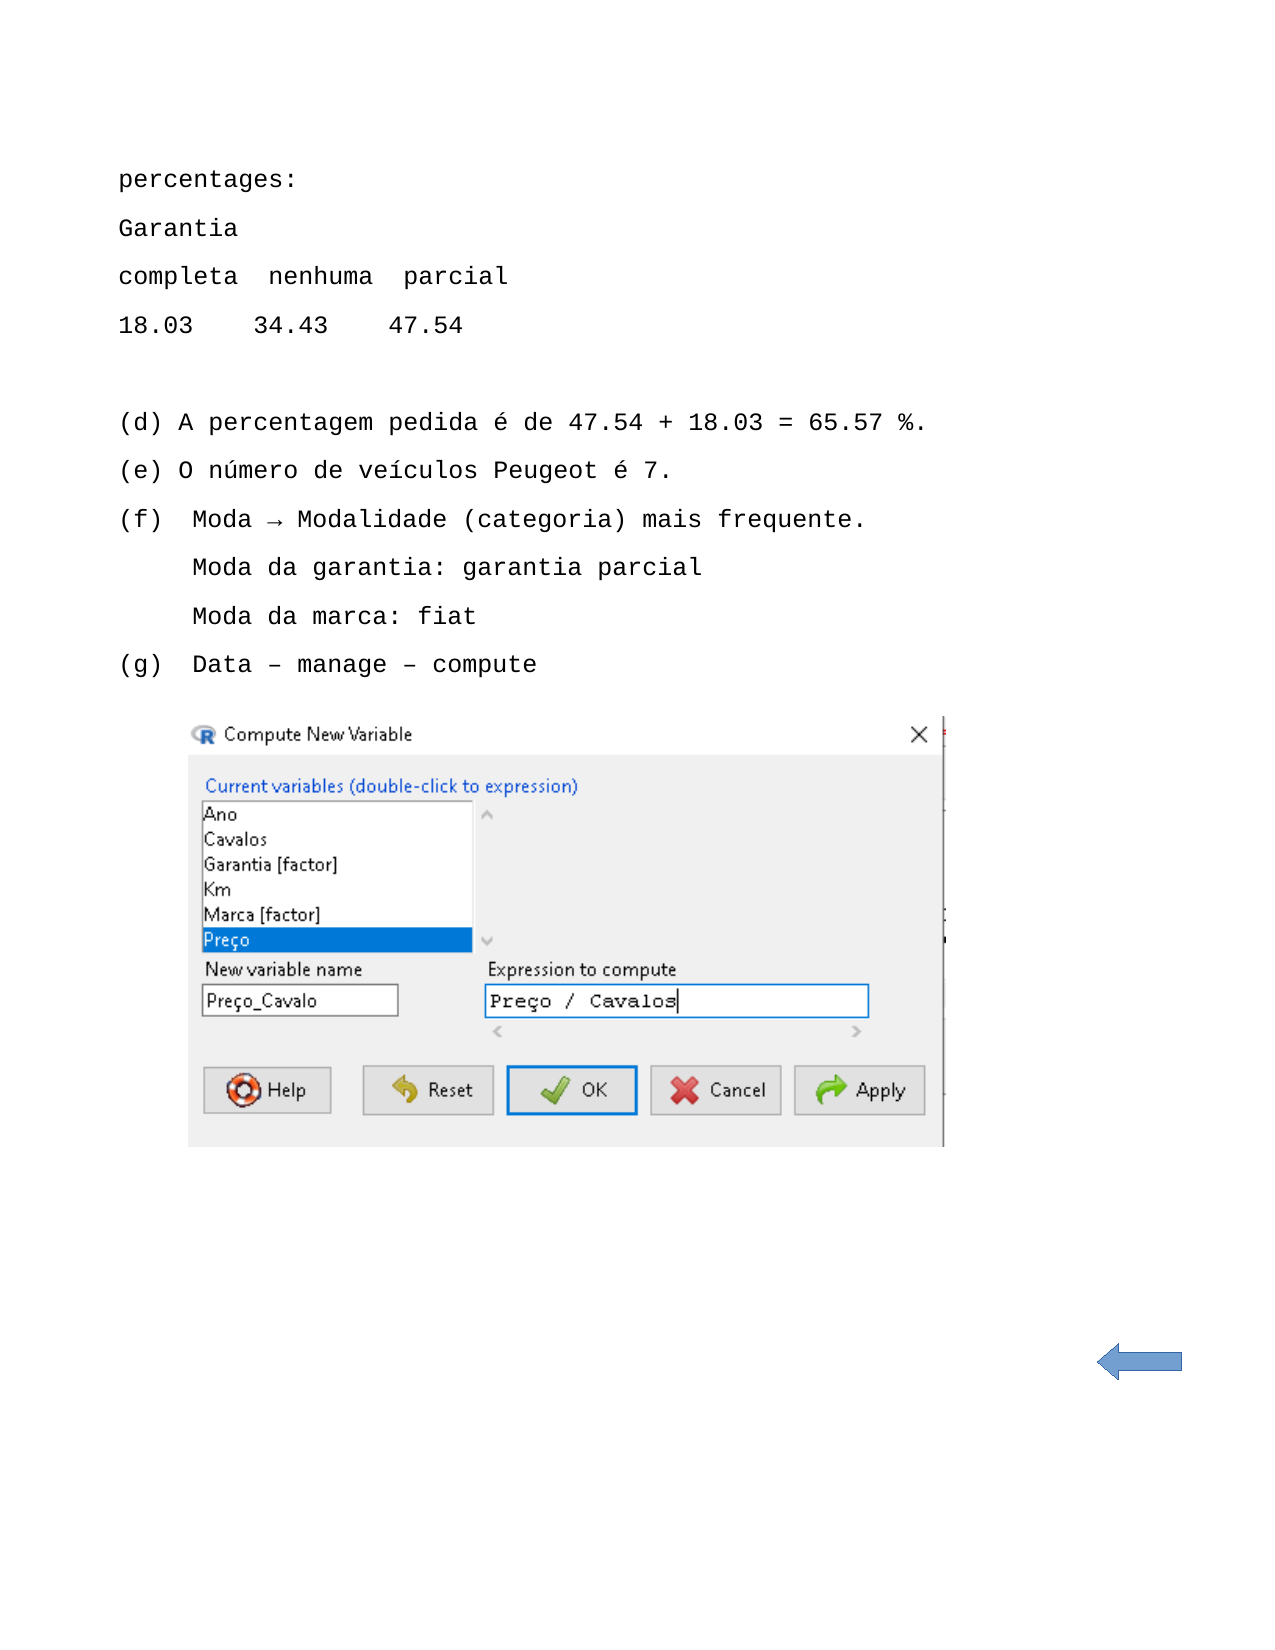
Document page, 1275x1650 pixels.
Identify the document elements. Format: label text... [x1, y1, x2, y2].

text Garantia [118, 215, 1157, 243]
text (f) Moda → Modalidade (categoria) mais frequente. [118, 506, 1157, 535]
picture [188, 716, 946, 1147]
text (g) Data – manage – compute [118, 652, 1157, 680]
text Moda da garantia: garantia parcial [118, 555, 1157, 583]
text Moda da marca: fiat [118, 603, 1157, 632]
text (e) O número de veículos Peugeot é 7. [118, 458, 1157, 486]
text percentages: [118, 167, 1157, 195]
text completa nenhuma parcial [118, 264, 1157, 292]
text 18.03 34.43 47.54 [118, 312, 1157, 341]
text (d) A percentagem pedida é de 47.54 + 18.03 = 65.57 %. [118, 409, 1157, 438]
